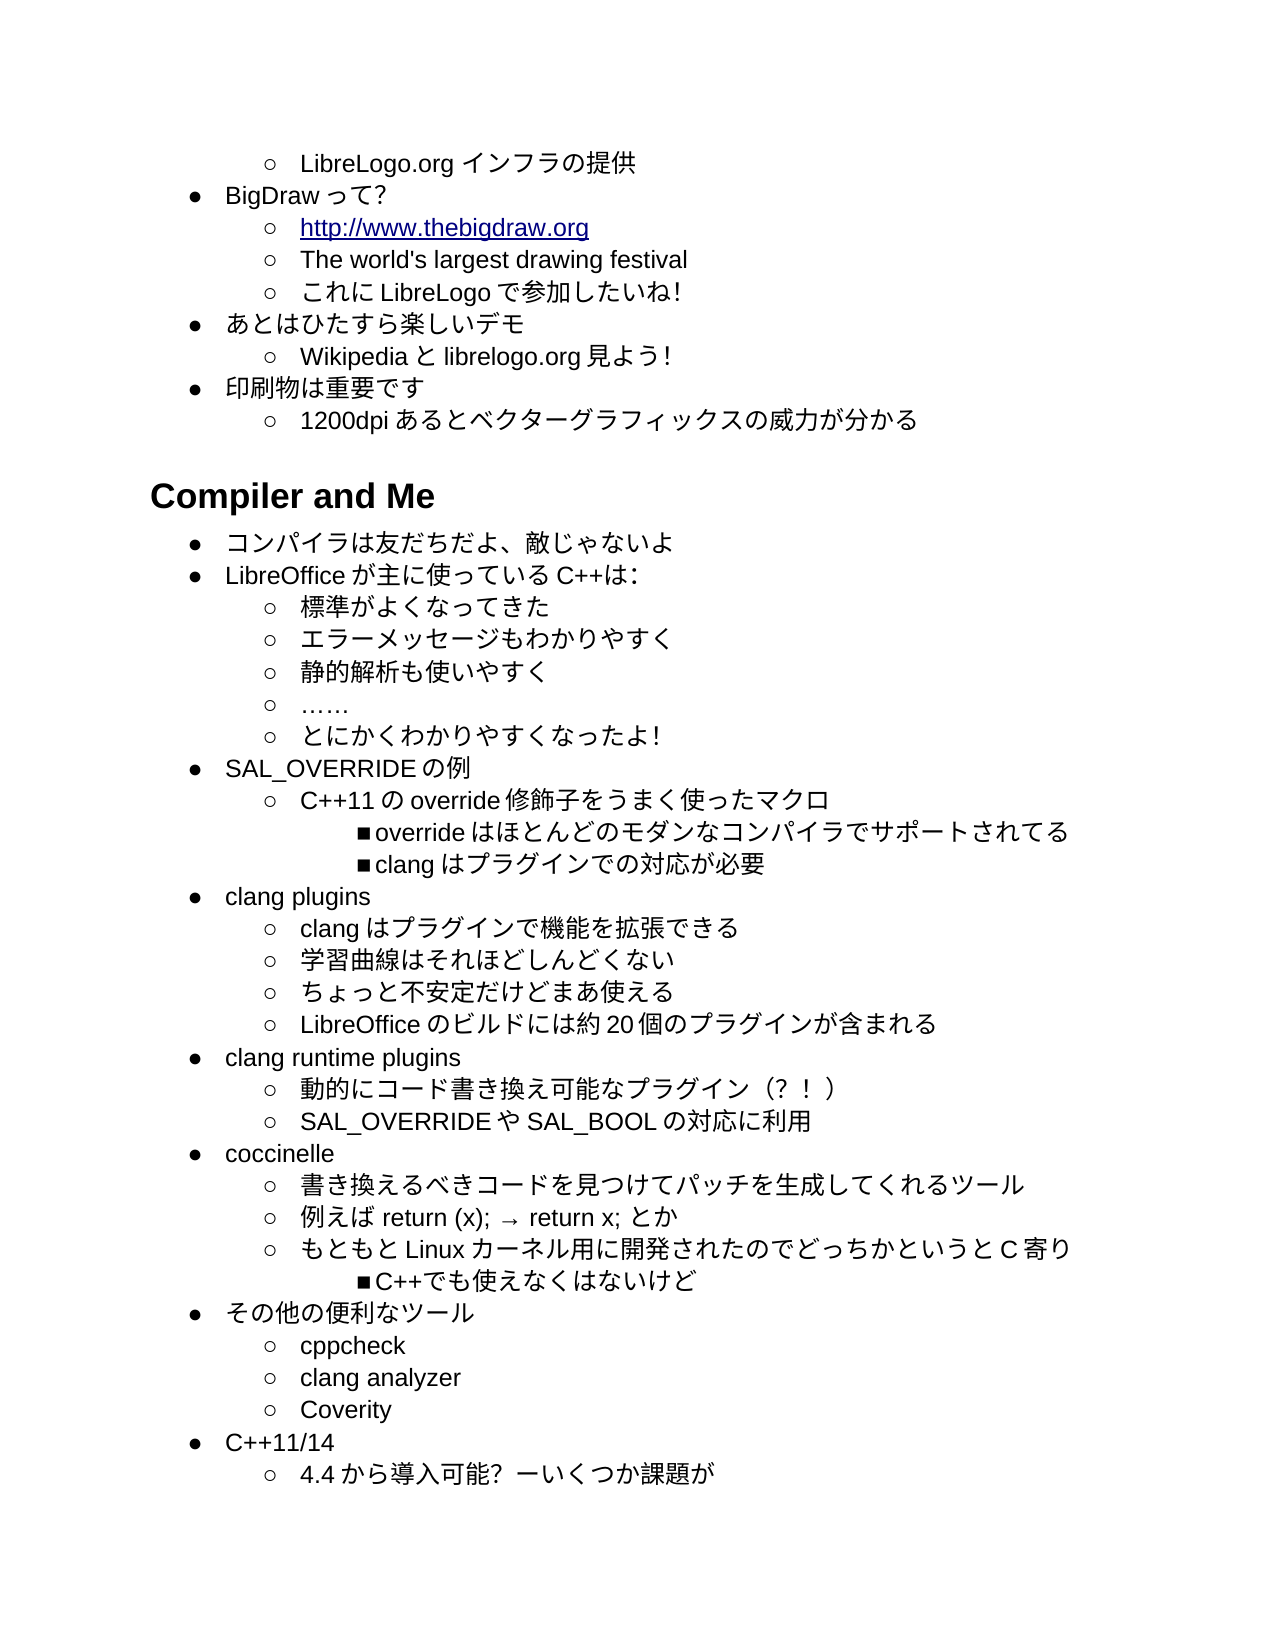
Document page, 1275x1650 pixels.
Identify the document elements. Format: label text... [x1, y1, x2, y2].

list clang runtime plugins [187, 1043, 1125, 1071]
list cppcheck [262, 1332, 1125, 1360]
list エラーメッセージもわかりやすく [262, 626, 1125, 654]
list 印刷物は重要です [187, 374, 1125, 402]
list 例えば return (x); → return x; とか [262, 1204, 1125, 1232]
list もともとLinuxカーネル用に開発されたのでどっちかというとC寄り [262, 1236, 1125, 1264]
list あとはひたすら楽しいデモ [187, 310, 1125, 338]
list clangはプラグインで機能を拡張できる [262, 915, 1125, 943]
list これにLibreLogoで参加したいね！ [262, 278, 1125, 306]
list 静的解析も使いやすく [262, 658, 1125, 686]
list clangはプラグインでの対応が必要 [356, 851, 1125, 879]
list Wikipediaとlibrelogo.org見よう！ [262, 342, 1125, 370]
list 4.4から導入可能？ーいくつか課題が [262, 1461, 1125, 1488]
list The world's largest drawing festival [262, 246, 1125, 274]
list …… [262, 691, 1125, 718]
list http://www.thebigdraw.org [262, 214, 1125, 242]
list clang plugins [187, 883, 1125, 911]
list BigDrawって？ [187, 182, 1125, 210]
list ちょっと不安定だけどまあ使える [262, 979, 1125, 1007]
subtitle Compiler and Me [150, 476, 1125, 516]
list coccinelle [187, 1140, 1125, 1168]
list SAL_OVERRIDEの例 [187, 755, 1125, 783]
list 書き換えるべきコードを見つけてパッチを生成してくれるツール [262, 1172, 1125, 1200]
list LibreOfficeが主に使っているC++は： [187, 562, 1125, 590]
list 動的にコード書き換え可能なプラグイン（？！） [262, 1076, 1125, 1103]
list C++11のoverride修飾子をうまく使ったマクロ [262, 787, 1125, 815]
list 1200dpiあるとベクターグラフィックスの威力が分かる [262, 407, 1125, 434]
list SAL_OVERRIDEやSAL_BOOLの対応に利用 [262, 1108, 1125, 1136]
list clang analyzer [262, 1364, 1125, 1392]
list C++11/14 [187, 1428, 1125, 1456]
list とにかくわかりやすくなったよ！ [262, 723, 1125, 751]
list コンパイラは友だちだよ、敵じゃないよ [187, 530, 1125, 558]
list Coverity [262, 1396, 1125, 1424]
list LibreOfficeのビルドには約20個のプラグインが含まれる [262, 1011, 1125, 1039]
list 標準がよくなってきた [262, 594, 1125, 622]
list 学習曲線はそれほどしんどくない [262, 947, 1125, 975]
list LibreLogo.org インフラの提供 [262, 150, 1125, 178]
list C++でも使えなくはないけど [356, 1268, 1125, 1296]
list overrideはほとんどのモダンなコンパイラでサポートされてる [356, 819, 1125, 847]
list その他の便利なツール [187, 1300, 1125, 1328]
